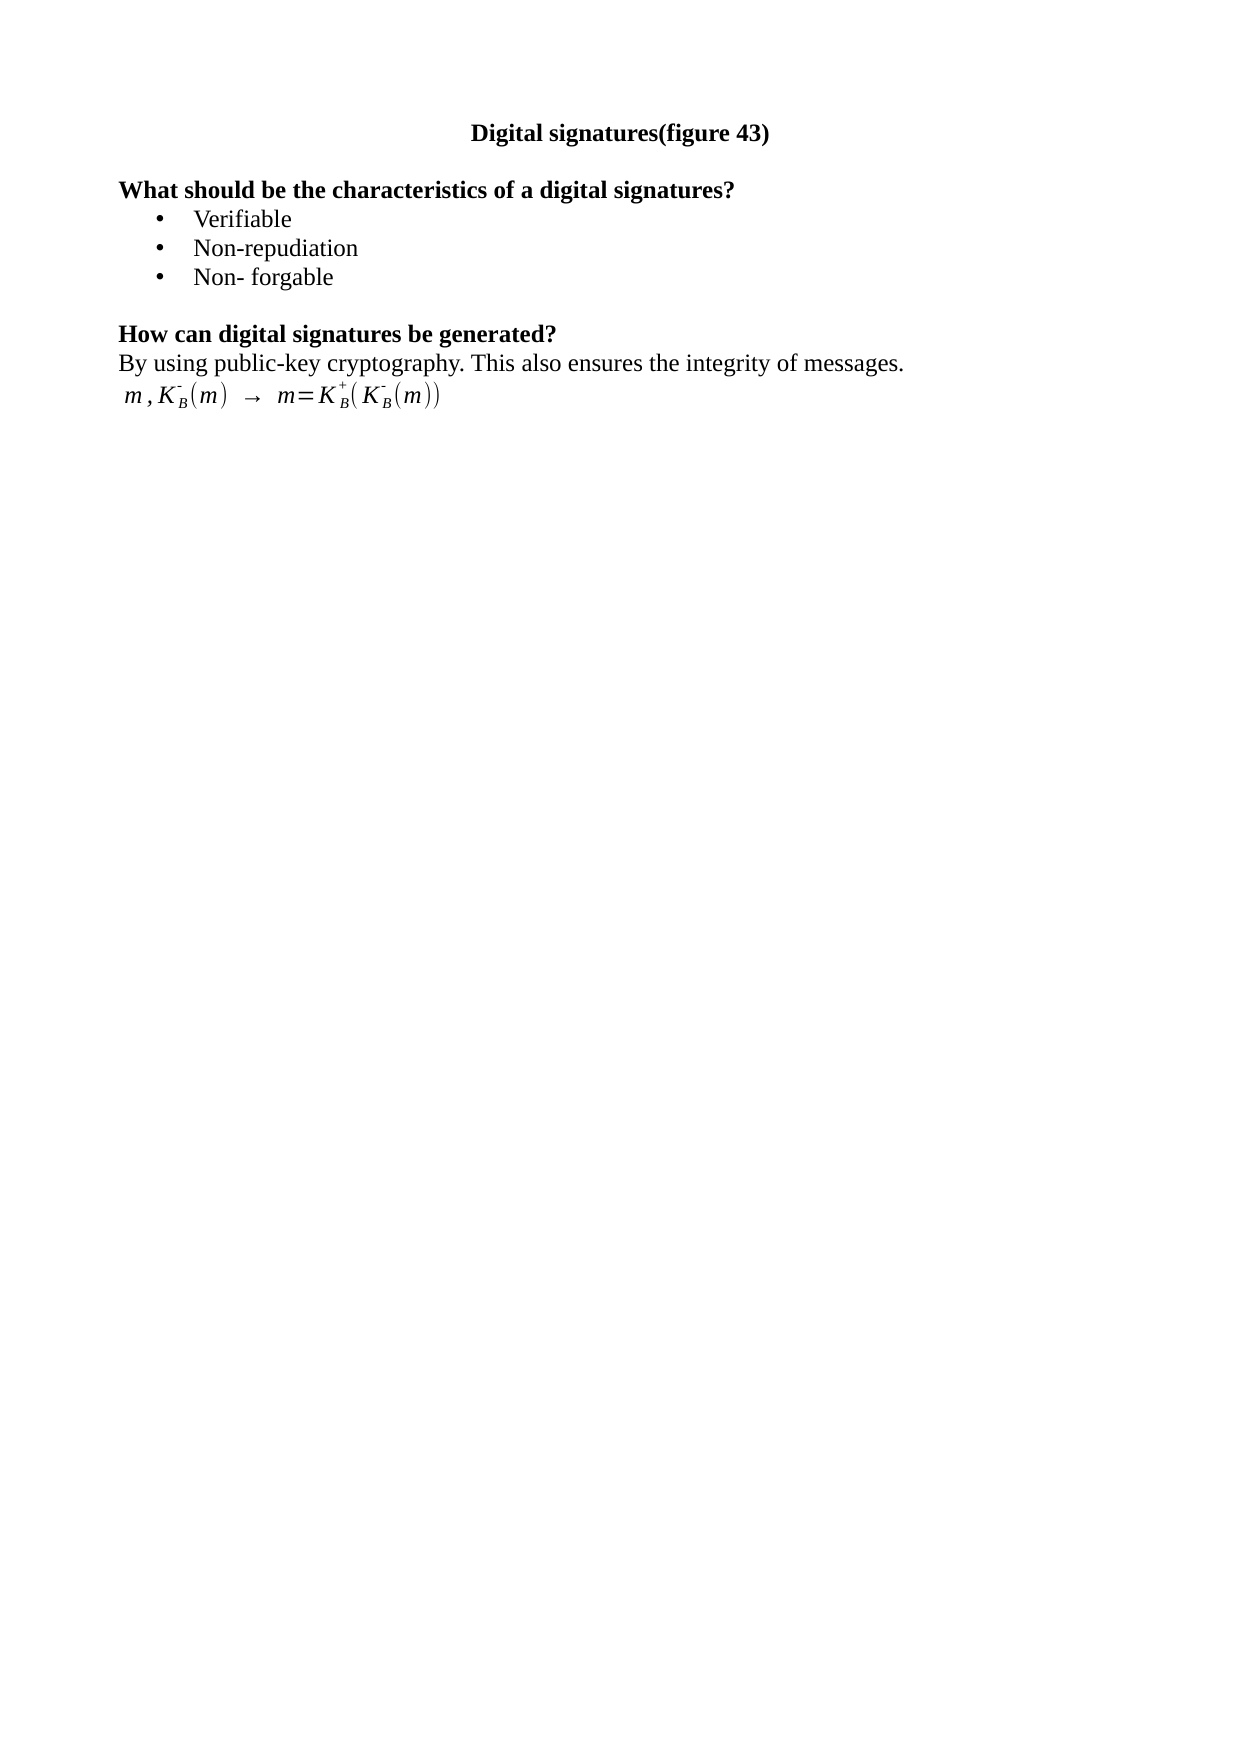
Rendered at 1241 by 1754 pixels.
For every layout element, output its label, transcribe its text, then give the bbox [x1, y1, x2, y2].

list Non- forgable [156, 262, 1122, 291]
list Non-repudiation [156, 233, 1122, 262]
text What should be the characteristics of a digital signatures? [118, 176, 1122, 204]
text Digital signatures(figure 43) [118, 118, 1122, 147]
list Verifiable [156, 204, 1122, 233]
text → [118, 377, 1122, 412]
text By using public-key cryptography. This also ensures the integrity of messages. [118, 348, 1122, 377]
text How can digital signatures be generated? [118, 319, 1122, 348]
